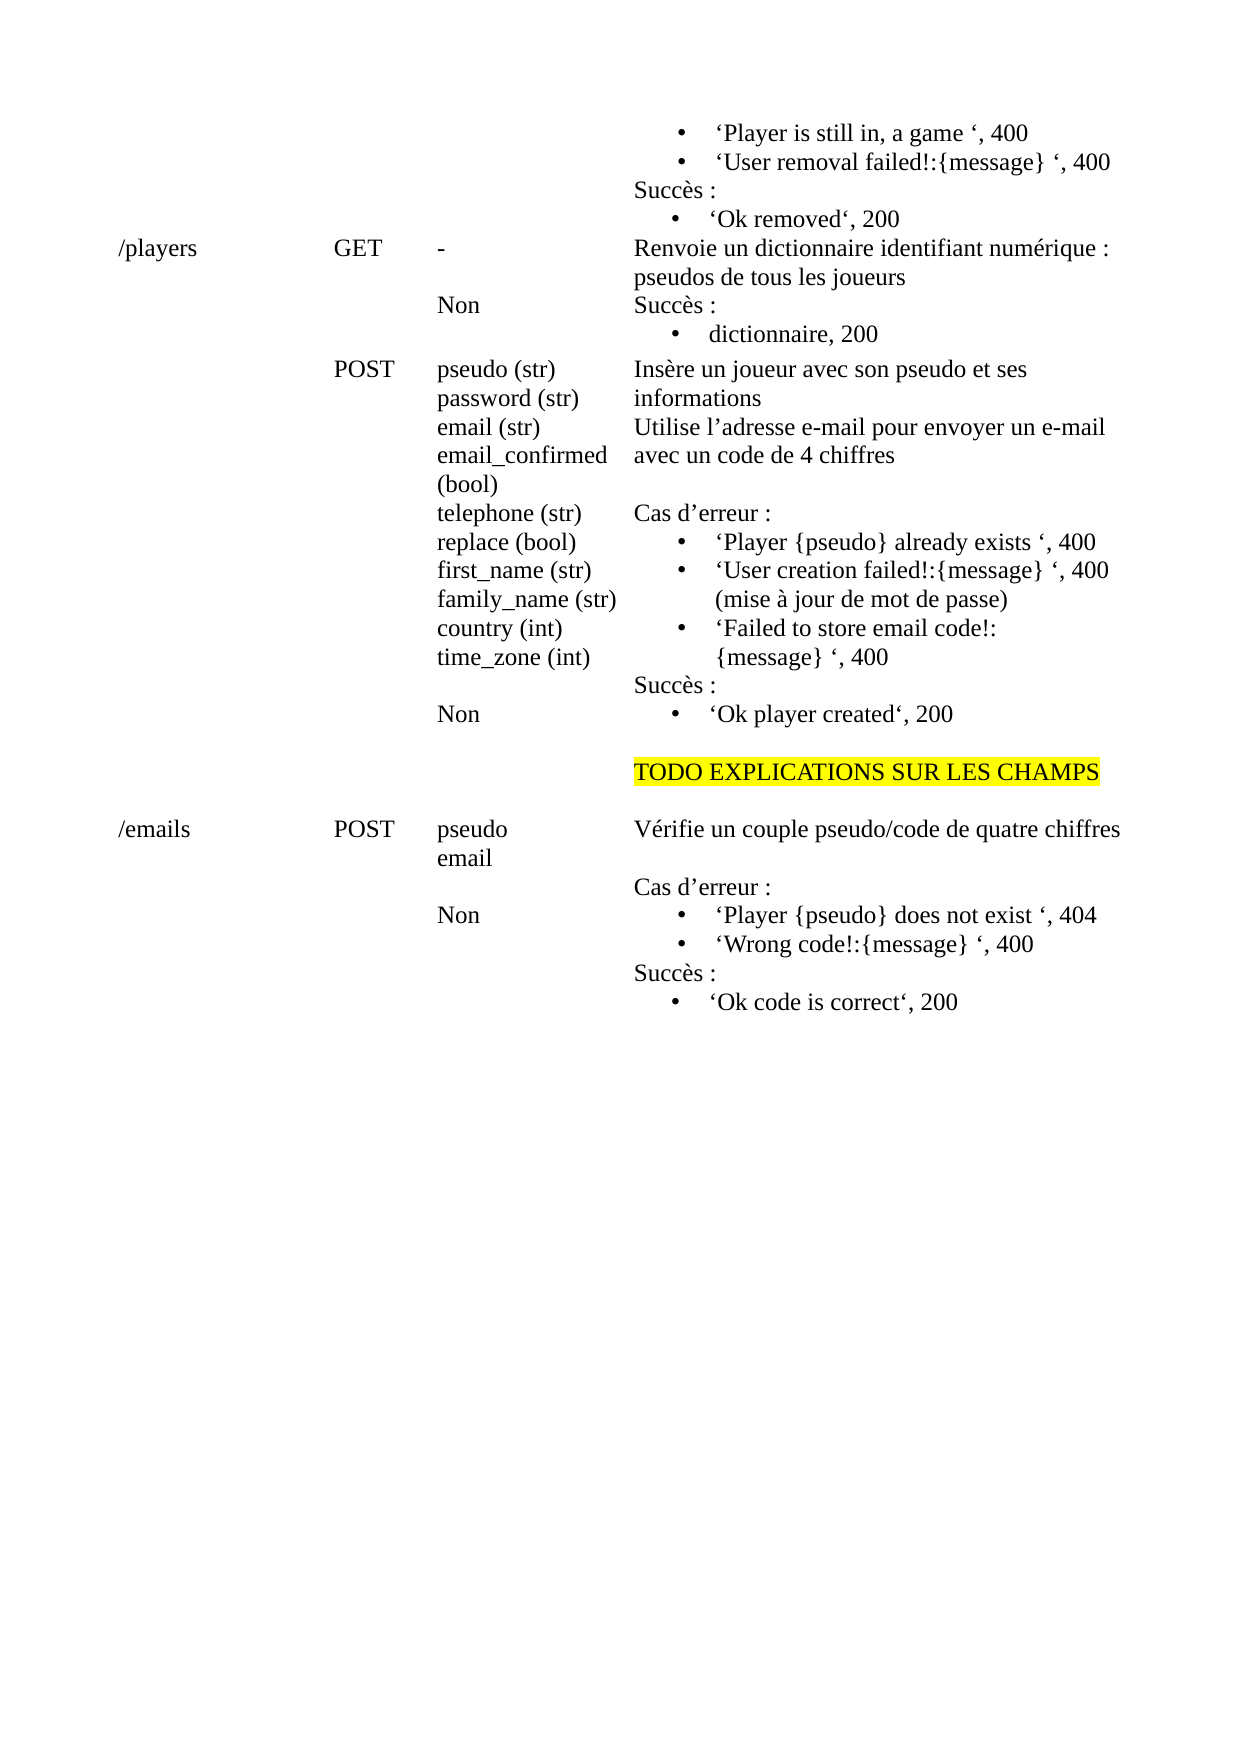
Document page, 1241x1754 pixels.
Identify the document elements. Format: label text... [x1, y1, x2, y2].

table_cell Suppression d’un joueur à partir de son pseudo Cas d’erreur : ‘Player {pseudo} does not exist ‘, 404 ‘Allocation check failed!:{message} ‘, 400 ‘Player is still in, a game ‘, 400 ‘User removal failed!:{message} ‘, 400 Succès : ‘Ok removed‘, 200 [634, 118, 1122, 233]
table_cell - Non [437, 233, 634, 354]
table_cell /players [118, 233, 334, 814]
table_cell pseudo email Non [437, 814, 634, 1016]
table_cell [437, 118, 634, 233]
table_cell GET [334, 233, 437, 354]
table_cell Insère un joueur avec son pseudo et ses informations Utilise l’adresse e-mail pour envoyer un e-mail avec un code de 4 chiffres Cas d’erreur : ‘Player {pseudo} already exists ‘, 400 ‘User creation failed!:{message} ‘, 400 (mise à jour de mot de passe) ‘Failed to store email code!:{message} ‘, 400 Succès : ‘Ok player created‘, 200 TODO EXPLICATIONS SUR LES CHAMPS [634, 354, 1122, 814]
table_cell pseudo (str) password (str) email (str) email_confirmed (bool) telephone (str) replace (bool) first_name (str) family_name (str) country (int) time_zone (int) Non [437, 354, 634, 814]
table_cell /emails [118, 814, 334, 1016]
table_cell POST [334, 354, 437, 814]
table_cell POST [334, 814, 437, 1016]
table_cell [118, 118, 334, 233]
table_cell Renvoie un dictionnaire identifiant numérique : pseudos de tous les joueurs Succès : dictionnaire, 200 [634, 233, 1122, 354]
table_cell [334, 118, 437, 233]
table_cell Vérifie un couple pseudo/code de quatre chiffres Cas d’erreur : ‘Player {pseudo} does not exist ‘, 404 ‘Wrong code!:{message} ‘, 400 Succès : ‘Ok code is correct‘, 200 [634, 814, 1122, 1016]
